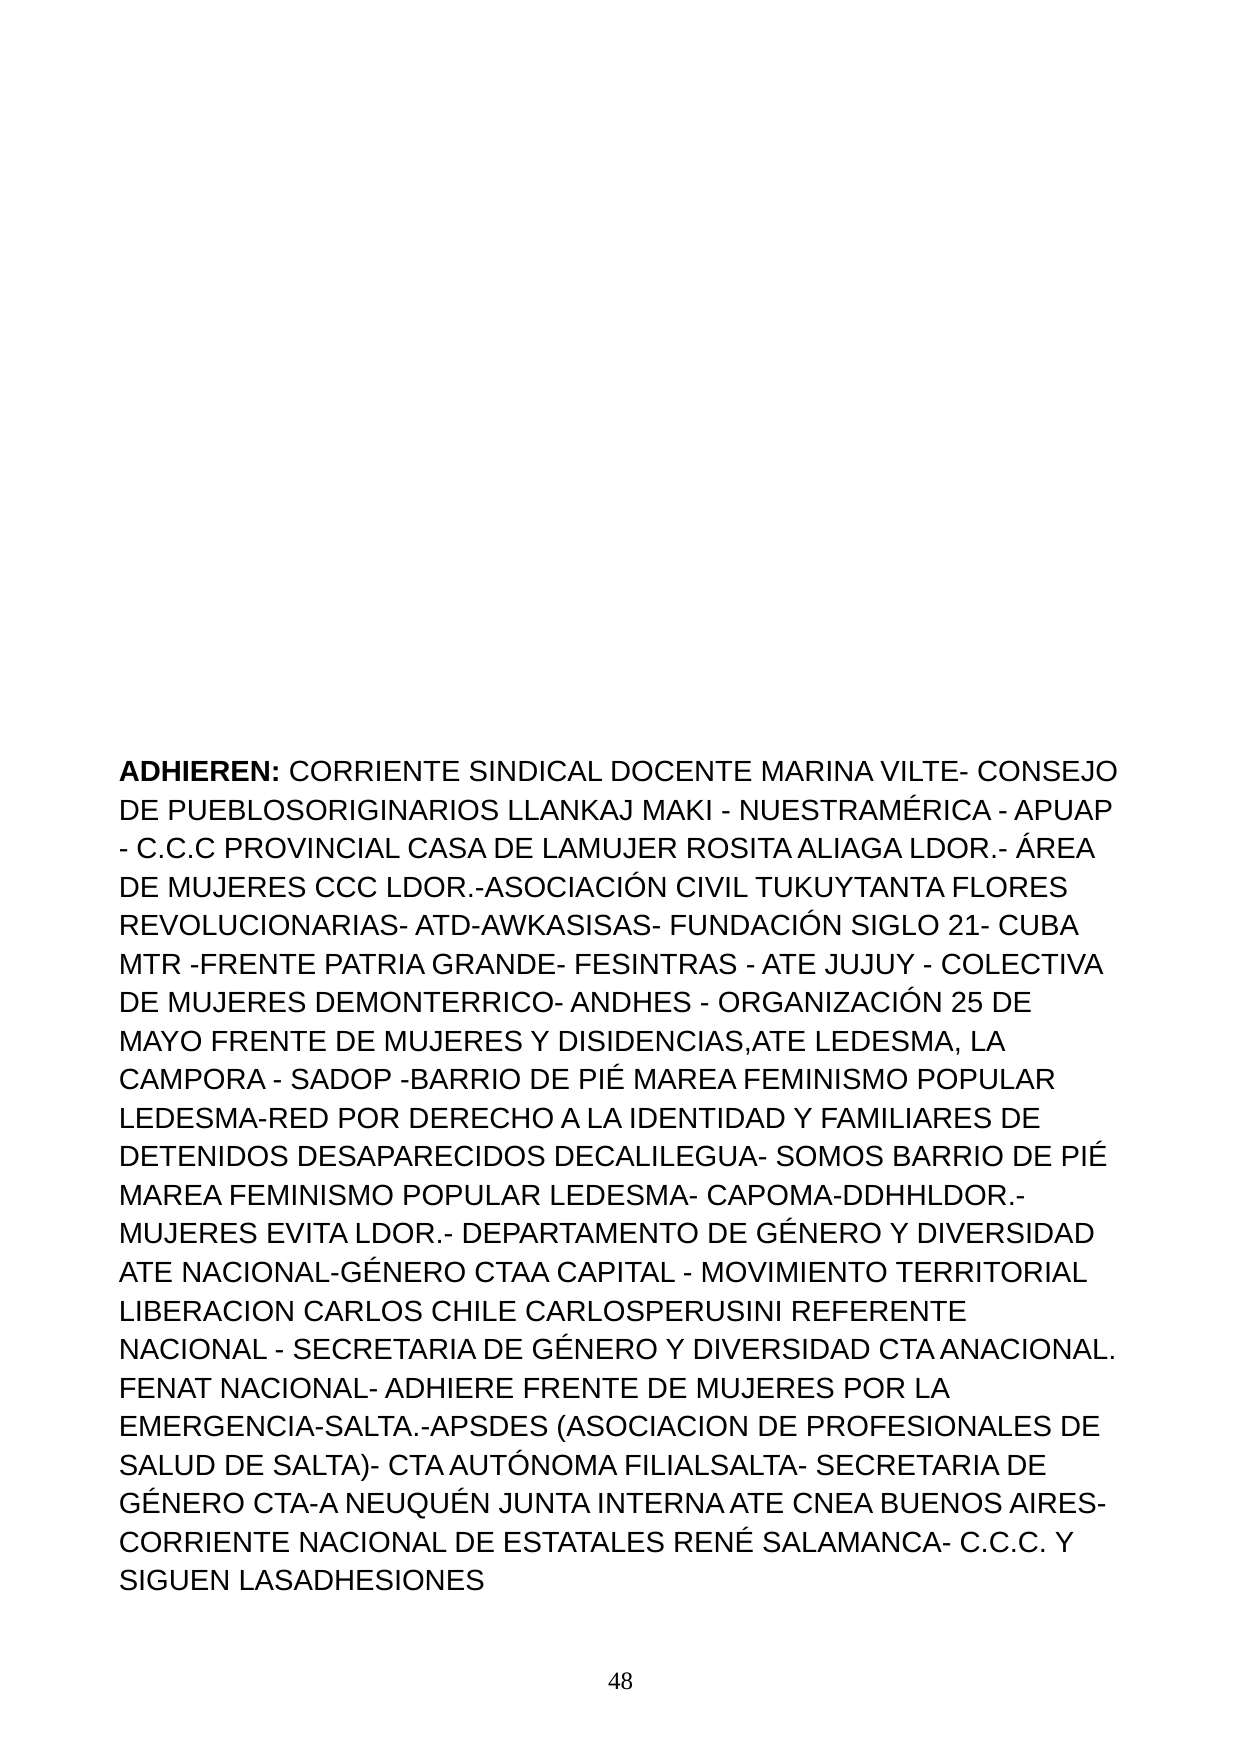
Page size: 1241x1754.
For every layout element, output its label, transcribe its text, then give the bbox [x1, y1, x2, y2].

text ADHIEREN: CORRIENTE SINDICAL DOCENTE MARINA VILTE- CONSEJO DE PUEBLOSORIGINARIOS LLANKAJ MAKI - NUESTRAMÉRICA - APUAP - C.C.C PROVINCIAL CASA DE LAMUJER ROSITA ALIAGA LDOR.- ÁREA DE MUJERES CCC LDOR.-ASOCIACIÓN CIVIL TUKUYTANTA FLORES REVOLUCIONARIAS- ATD-AWKASISAS- FUNDACIÓN SIGLO 21- CUBA MTR -FRENTE PATRIA GRANDE- FESINTRAS - ATE JUJUY - COLECTIVA DE MUJERES DEMONTERRICO- ANDHES - ORGANIZACIÓN 25 DE MAYO FRENTE DE MUJERES Y DISIDENCIAS,ATE LEDESMA, LA CAMPORA - SADOP -BARRIO DE PIÉ MAREA FEMINISMO POPULAR LEDESMA-RED POR DERECHO A LA IDENTIDAD Y FAMILIARES DE DETENIDOS DESAPARECIDOS DECALILEGUA- SOMOS BARRIO DE PIÉ MAREA FEMINISMO POPULAR LEDESMA- CAPOMA-DDHHLDOR.- MUJERES EVITA LDOR.- DEPARTAMENTO DE GÉNERO Y DIVERSIDAD ATE NACIONAL-GÉNERO CTAA CAPITAL - MOVIMIENTO TERRITORIAL LIBERACION CARLOS CHILE CARLOSPERUSINI REFERENTE NACIONAL - SECRETARIA DE GÉNERO Y DIVERSIDAD CTA ANACIONAL. FENAT NACIONAL- ADHIERE FRENTE DE MUJERES POR LA EMERGENCIA-SALTA.-APSDES (ASOCIACION DE PROFESIONALES DE SALUD DE SALTA)- CTA AUTÓNOMA FILIALSALTA- SECRETARIA DE GÉNERO CTA-A NEUQUÉN JUNTA INTERNA ATE CNEA BUENOS AIRES- CORRIENTE NACIONAL DE ESTATALES RENÉ SALAMANCA- C.C.C. Y SIGUEN LASADHESIONES [118, 754, 1122, 1597]
